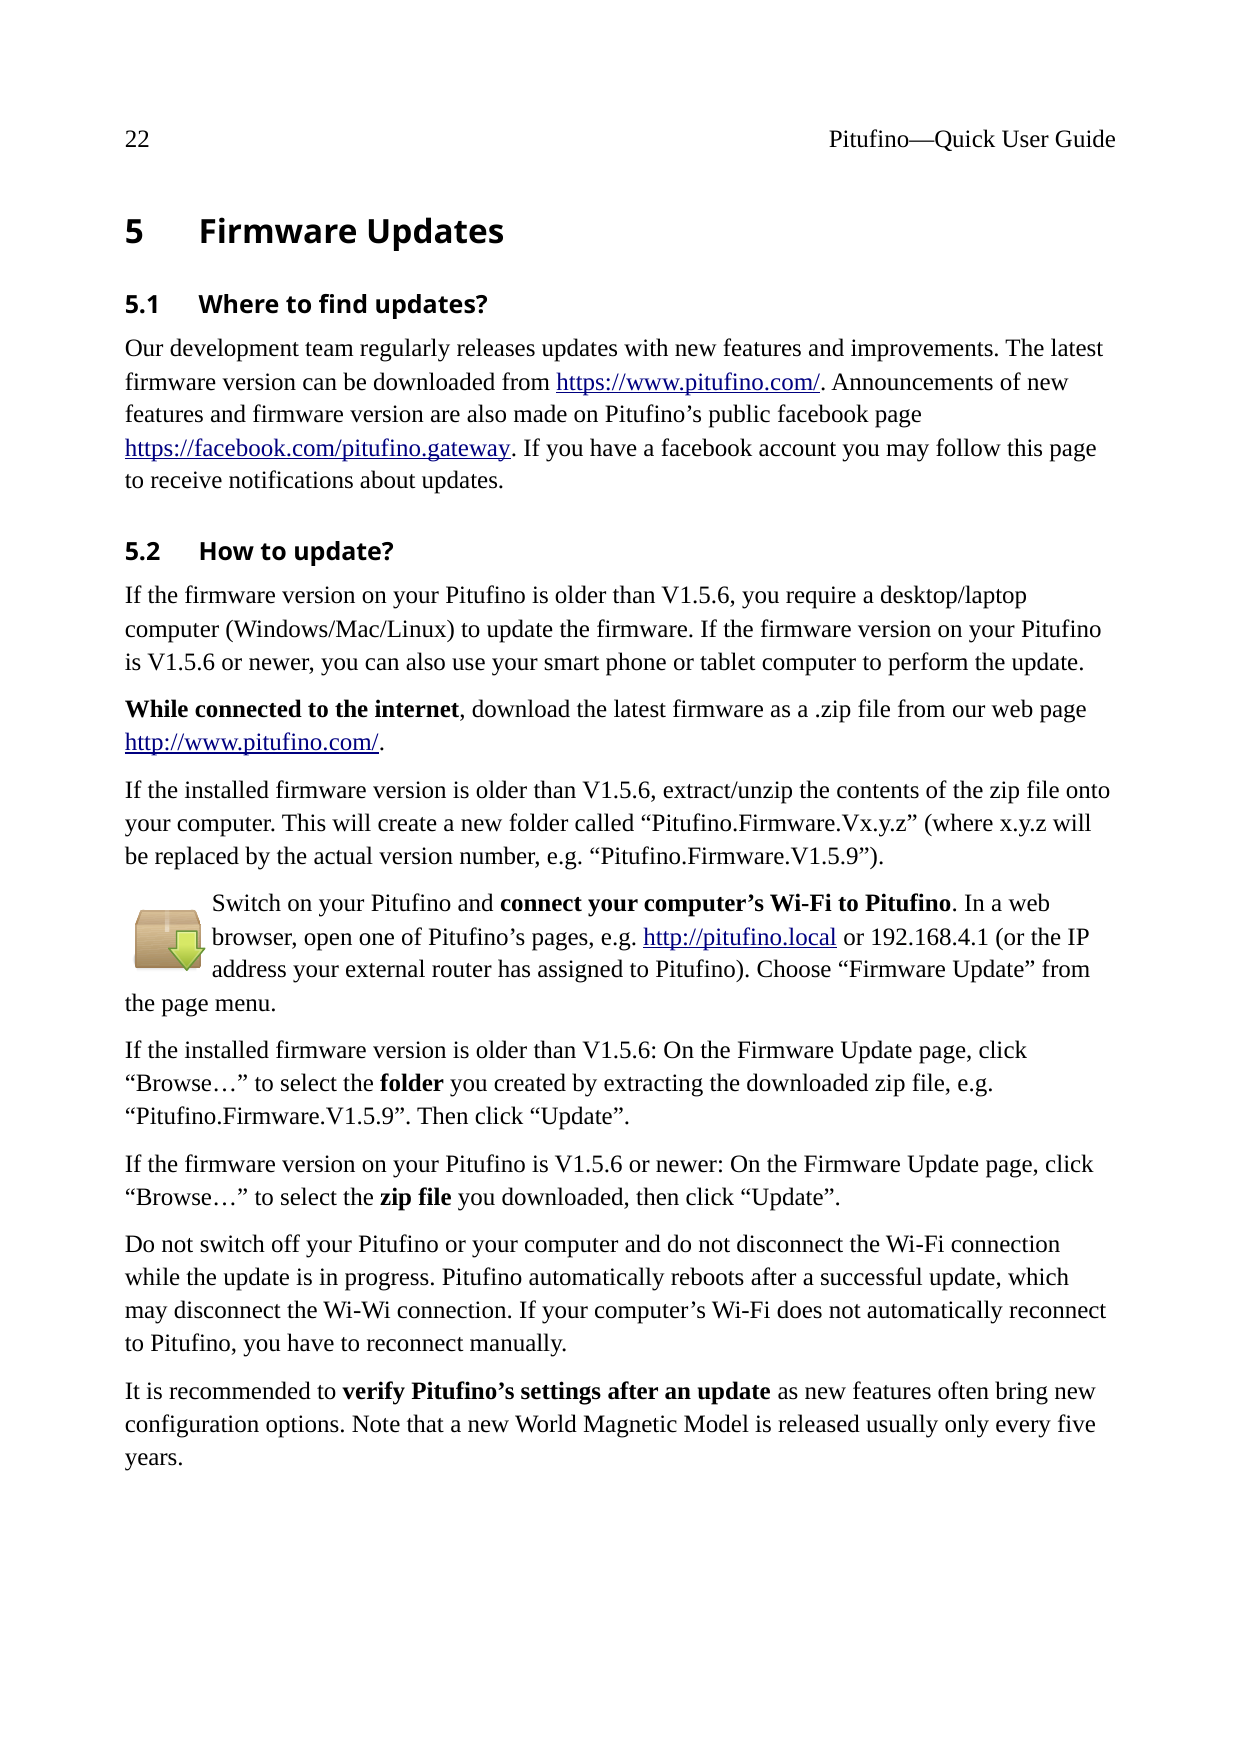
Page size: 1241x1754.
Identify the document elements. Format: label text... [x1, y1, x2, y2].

text If the firmware version on your Pitufino is V1.5.6 or newer: On the Firmware Update page, click “Browse…” to select the zip file you downloaded, then click “Update”. [124, 1149, 1116, 1211]
text Do not switch off your Pitufino or your computer and do not disconnect the Wi-Fi connection while the update is in progress. Pitufino automatically reboots after a successful update, which may disconnect the Wi-Wi connection. If your computer’s Wi-Fi does not automatically reconnect to Pitufino, you have to reconnect manually. [124, 1229, 1116, 1357]
text While connected to the internet, download the latest firmware as a .zip file from our web page http://www.pitufino.com/. [124, 694, 1116, 756]
subtitle How to update? [124, 534, 1116, 568]
text Switch on your Pitufino and connect your computer’s Wi-Fi to Pitufino. In a web browser, open one of Pitufino’s pages, e.g. http://pitufino.local or 192.168.4.1 (or the IP address your external router has assigned to Pitufino). Choose “Firmware Update” from the page menu. [124, 888, 1116, 1016]
subtitle Firmware Updates [124, 208, 1116, 254]
text If the installed firmware version is older than V1.5.6, extract/unzip the contents of the zip file onto your computer. This will create a new folder called “Pitufino.Firmware.Vx.y.z” (where x.y.z will be replaced by the actual version number, e.g. “Pitufino.Firmware.V1.5.9”). [124, 775, 1116, 870]
text If the firmware version on your Pitufino is older than V1.5.6, you require a desktop/laptop computer (Windows/Mac/Linux) to update the firmware. If the firmware version on your Pitufino is V1.5.6 or newer, you can also use your smart phone or tablet computer to perform the update. [124, 581, 1116, 675]
subtitle Where to find updates? [124, 287, 1116, 321]
text If the installed firmware version is older than V1.5.6: On the Firmware Update page, click “Browse…” to select the folder you created by extracting the downloaded zip file, e.g. “Pitufino.Firmware.V1.5.9”. Then click “Update”. [124, 1035, 1116, 1130]
text Our development team regularly releases updates with new features and improvements. The latest firmware version can be downloaded from https://www.pitufino.com/. Announcements of new features and firmware version are also made on Pitufino’s public facebook page https://facebook.com/pitufino.gateway. If you have a facebook account you may follow this page to receive notifications about updates. [124, 333, 1116, 494]
text It is recommended to verify Pitufino’s settings after an update as new features often bring new configuration options. Note that a new World Magnetic Model is released usually only every five years. [124, 1376, 1116, 1471]
